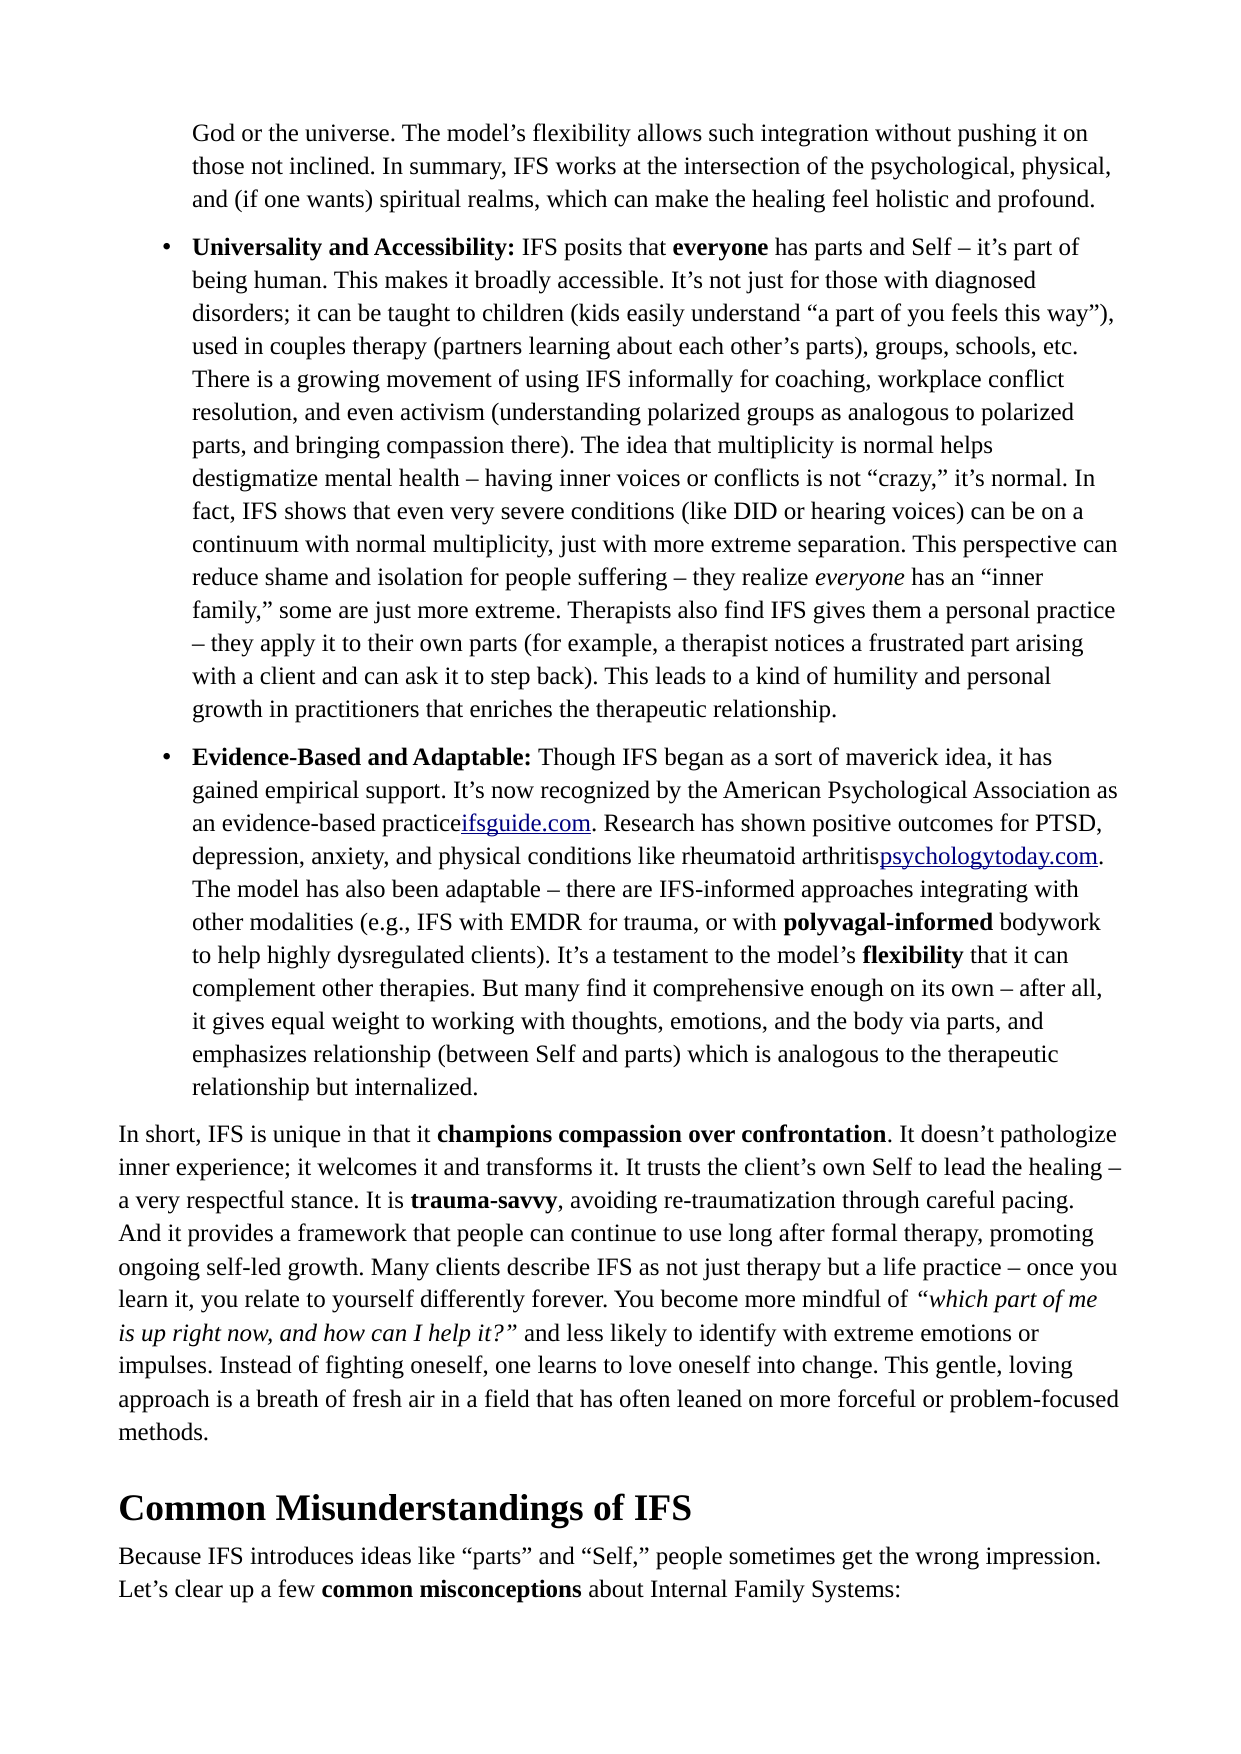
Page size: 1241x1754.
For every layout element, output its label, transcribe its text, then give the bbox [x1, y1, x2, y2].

list Evidence-Based and Adaptable: Though IFS began as a sort of maverick idea, it has gained empirical support. It’s now recognized by the American Psychological Association as an evidence-based practiceifsguide.com. Research has shown positive outcomes for PTSD, depression, anxiety, and physical conditions like rheumatoid arthritispsychologytoday.com. The model has also been adaptable – there are IFS-informed approaches integrating with other modalities (e.g., IFS with EMDR for trauma, or with polyvagal-informed bodywork to help highly dysregulated clients). It’s a testament to the model’s flexibility that it can complement other therapies. But many find it comprehensive enough on its own – after all, it gives equal weight to working with thoughts, emotions, and the body via parts, and emphasizes relationship (between Self and parts) which is analogous to the therapeutic relationship but internalized. [162, 742, 1122, 1101]
list Universality and Accessibility: IFS posits that everyone has parts and Self – it’s part of being human. This makes it broadly accessible. It’s not just for those with diagnosed disorders; it can be taught to children (kids easily understand “a part of you feels this way”), used in couples therapy (partners learning about each other’s parts), groups, schools, etc. There is a growing movement of using IFS informally for coaching, workplace conflict resolution, and even activism (understanding polarized groups as analogous to polarized parts, and bringing compassion there). The idea that multiplicity is normal helps destigmatize mental health – having inner voices or conflicts is not “crazy,” it’s normal. In fact, IFS shows that even very severe conditions (like DID or hearing voices) can be on a continuum with normal multiplicity, just with more extreme separation. This perspective can reduce shame and isolation for people suffering – they realize everyone has an “inner family,” some are just more extreme. Therapists also find IFS gives them a personal practice – they apply it to their own parts (for example, a therapist notices a frustrated part arising with a client and can ask it to step back). This leads to a kind of humility and personal growth in practitioners that enriches the therapeutic relationship. [162, 232, 1122, 723]
text In short, IFS is unique in that it champions compassion over confrontation. It doesn’t pathologize inner experience; it welcomes it and transforms it. It trusts the client’s own Self to lead the healing – a very respectful stance. It is trauma-savvy, avoiding re-traumatization through careful pacing. And it provides a framework that people can continue to use long after formal therapy, promoting ongoing self-led growth. Many clients describe IFS as not just therapy but a life practice – once you learn it, you relate to yourself differently forever. You become more mindful of “which part of me is up right now, and how can I help it?” and less likely to identify with extreme emotions or impulses. Instead of fighting oneself, one learns to love oneself into change. This gentle, loving approach is a breath of fresh air in a field that has often leaned on more forceful or problem-focused methods. [118, 1119, 1122, 1445]
subtitle Common Misunderstandings of IFS [118, 1485, 1122, 1528]
list God or the universe. The model’s flexibility allows such integration without pushing it on those not inclined. In summary, IFS works at the intersection of the psychological, physical, and (if one wants) spiritual realms, which can make the healing feel holistic and profound. [162, 118, 1122, 213]
text Because IFS introduces ideas like “parts” and “Self,” people sometimes get the wrong impression. Let’s clear up a few common misconceptions about Internal Family Systems: [118, 1541, 1122, 1602]
